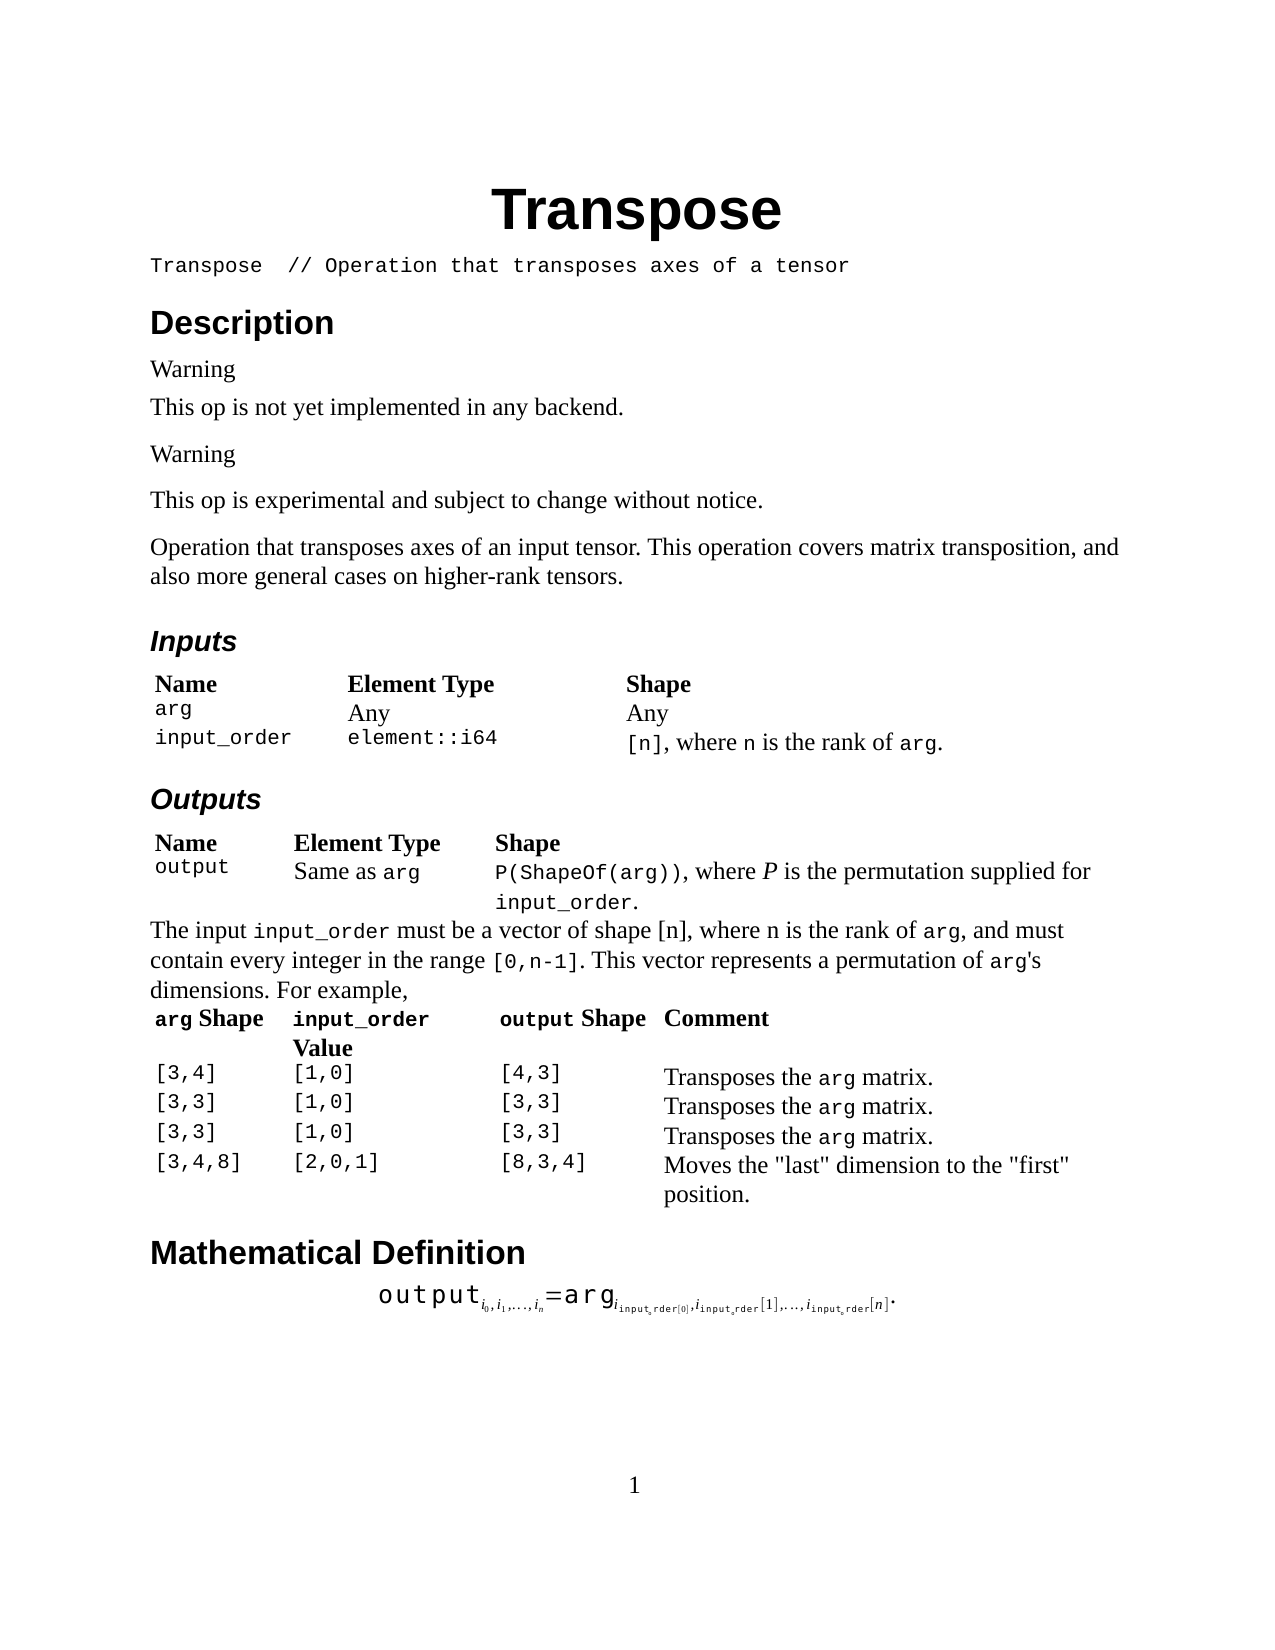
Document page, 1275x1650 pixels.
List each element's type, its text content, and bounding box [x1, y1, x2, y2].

table_cell Transposes the arg matrix. [659, 1062, 1125, 1091]
text Warning [150, 354, 1125, 383]
table_header output Shape [495, 1004, 659, 1062]
subtitle Inputs [150, 623, 1125, 657]
table_header Shape [621, 670, 1125, 698]
table_cell input_order [150, 727, 343, 757]
table_header Comment [659, 1004, 1125, 1062]
subtitle Mathematical Definition [150, 1233, 1125, 1272]
title Transpose [150, 175, 1125, 242]
subtitle Outputs [150, 782, 1125, 815]
table_cell P(ShapeOf(arg)), where P is the permutation supplied for input_order. [490, 856, 1125, 916]
table_cell [8,3,4] [495, 1151, 659, 1208]
table_cell [3,4,8] [150, 1151, 288, 1208]
table_header Name [150, 828, 289, 856]
table_cell Transposes the arg matrix. [659, 1121, 1125, 1151]
table_cell [3,4] [150, 1062, 288, 1091]
table_header Shape [490, 828, 1125, 856]
table_cell Any [343, 698, 621, 727]
text Operation that transposes axes of an input tensor. This operation covers matrix transposition, and also more general cases on higher-rank tensors. [150, 532, 1125, 589]
text This op is experimental and subject to change without notice. [150, 485, 1125, 514]
table_cell [3,3] [150, 1121, 288, 1151]
table_header Name [150, 670, 343, 698]
table_cell Same as arg [289, 856, 490, 916]
table_header arg Shape [150, 1004, 288, 1062]
table_header Element Type [289, 828, 490, 856]
table_cell [3,3] [495, 1091, 659, 1121]
table_cell arg [150, 698, 343, 727]
table_header Element Type [343, 670, 621, 698]
table_cell [n], where n is the rank of arg. [621, 727, 1125, 757]
table_cell output [150, 856, 289, 916]
text This op is not yet implemented in any backend. [150, 392, 1125, 421]
table_cell [1,0] [288, 1062, 495, 1091]
subtitle Description [150, 303, 1125, 342]
table_cell [1,0] [288, 1121, 495, 1151]
table_cell Moves the "last" dimension to the "first" position. [659, 1151, 1125, 1208]
table_cell [4,3] [495, 1062, 659, 1091]
table_cell Any [621, 698, 1125, 727]
text The input input_order must be a vector of shape [n], where n is the rank of arg, and must contain every integer in the range [0,n-1]. This vector represents a permutation of arg's dimensions. For example, [150, 916, 1125, 1003]
table_cell [3,3] [495, 1121, 659, 1151]
table_cell [2,0,1] [288, 1151, 495, 1208]
table_cell [1,0] [288, 1091, 495, 1121]
table_cell Transposes the arg matrix. [659, 1091, 1125, 1121]
table_header input_order Value [288, 1004, 495, 1062]
table_cell [3,3] [150, 1091, 288, 1121]
text Transpose // Operation that transposes axes of a tensor [150, 254, 1125, 278]
table_cell element::i64 [343, 727, 621, 757]
text Warning [150, 439, 1125, 467]
